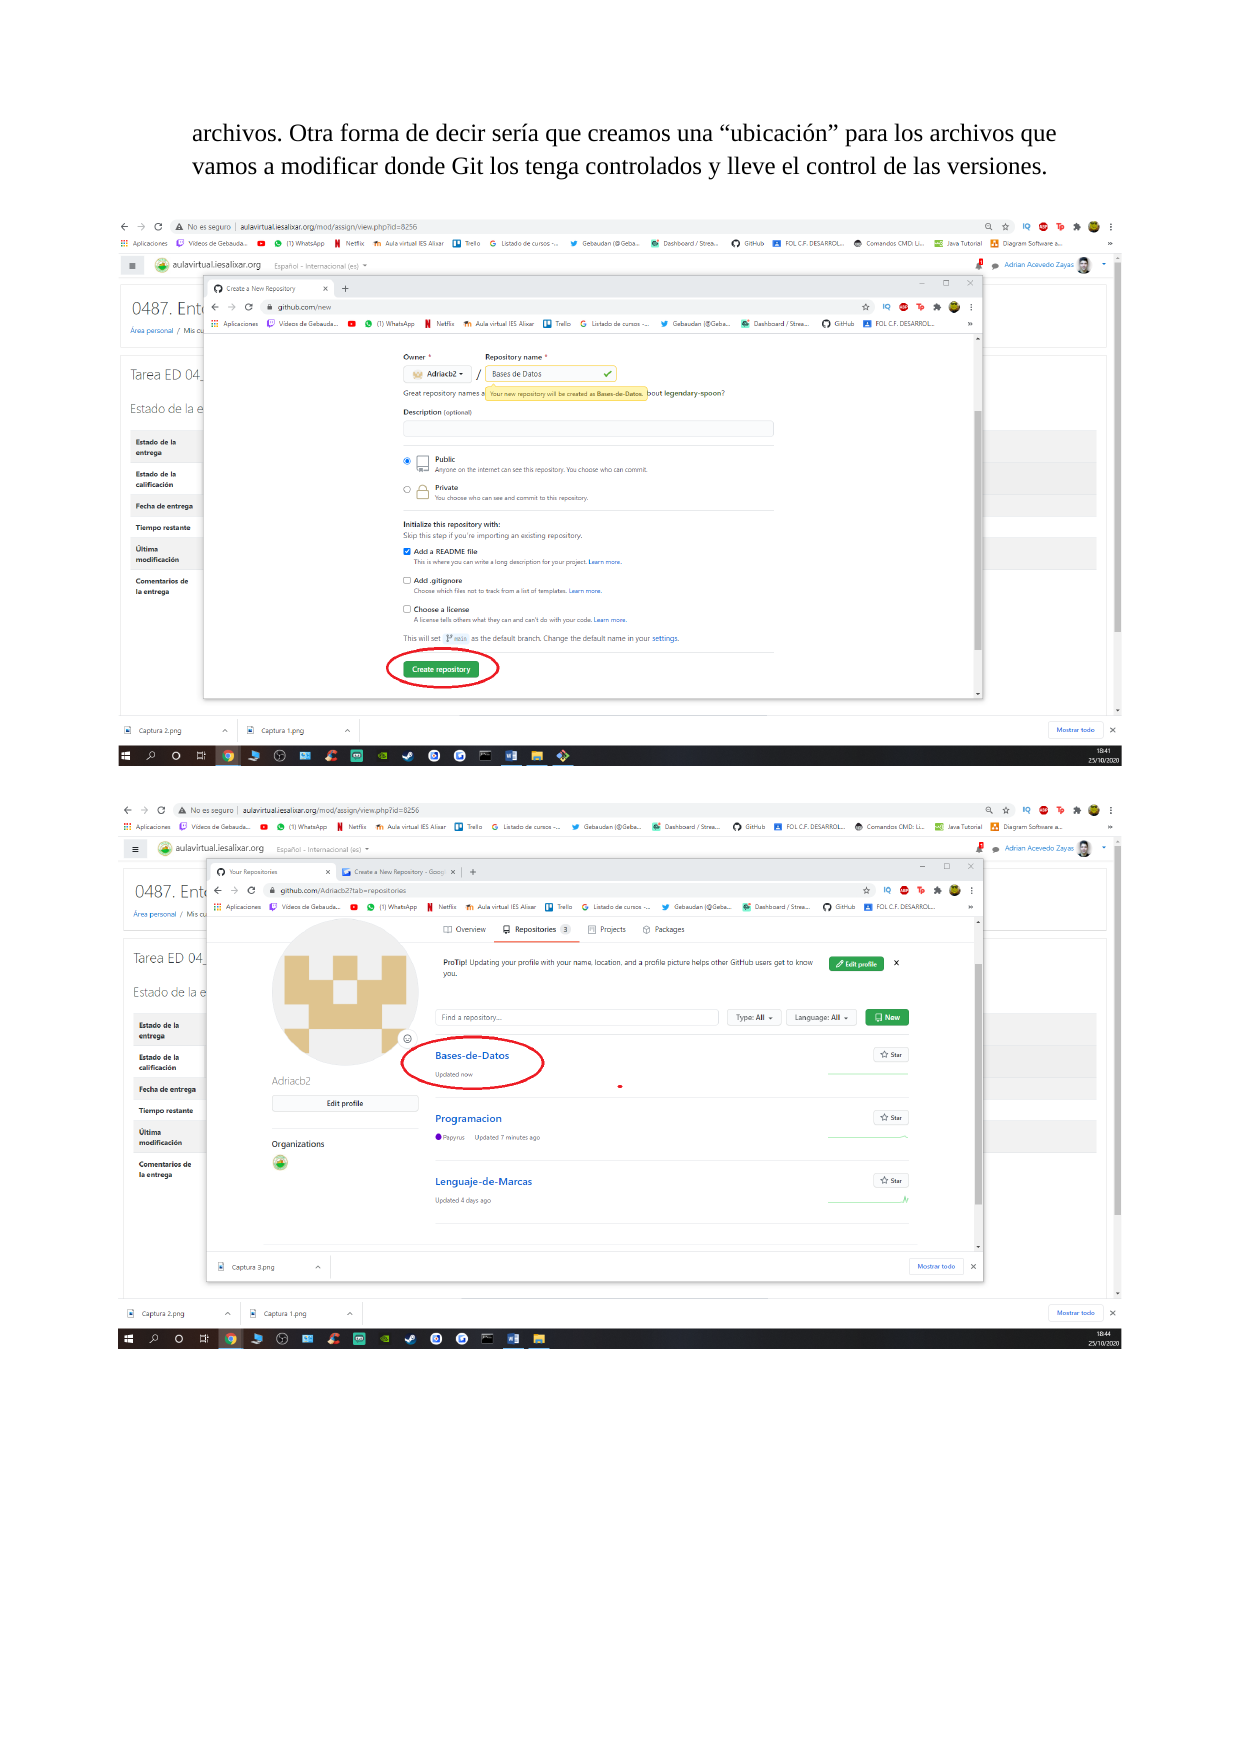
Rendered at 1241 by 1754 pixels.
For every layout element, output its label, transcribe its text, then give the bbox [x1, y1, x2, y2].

list archivos. Otra forma de decir sería que creamos una “ubicación” para los archivos que vamos a modificar donde Git los tenga controlados y lleve el control de las versiones. [162, 118, 1122, 180]
